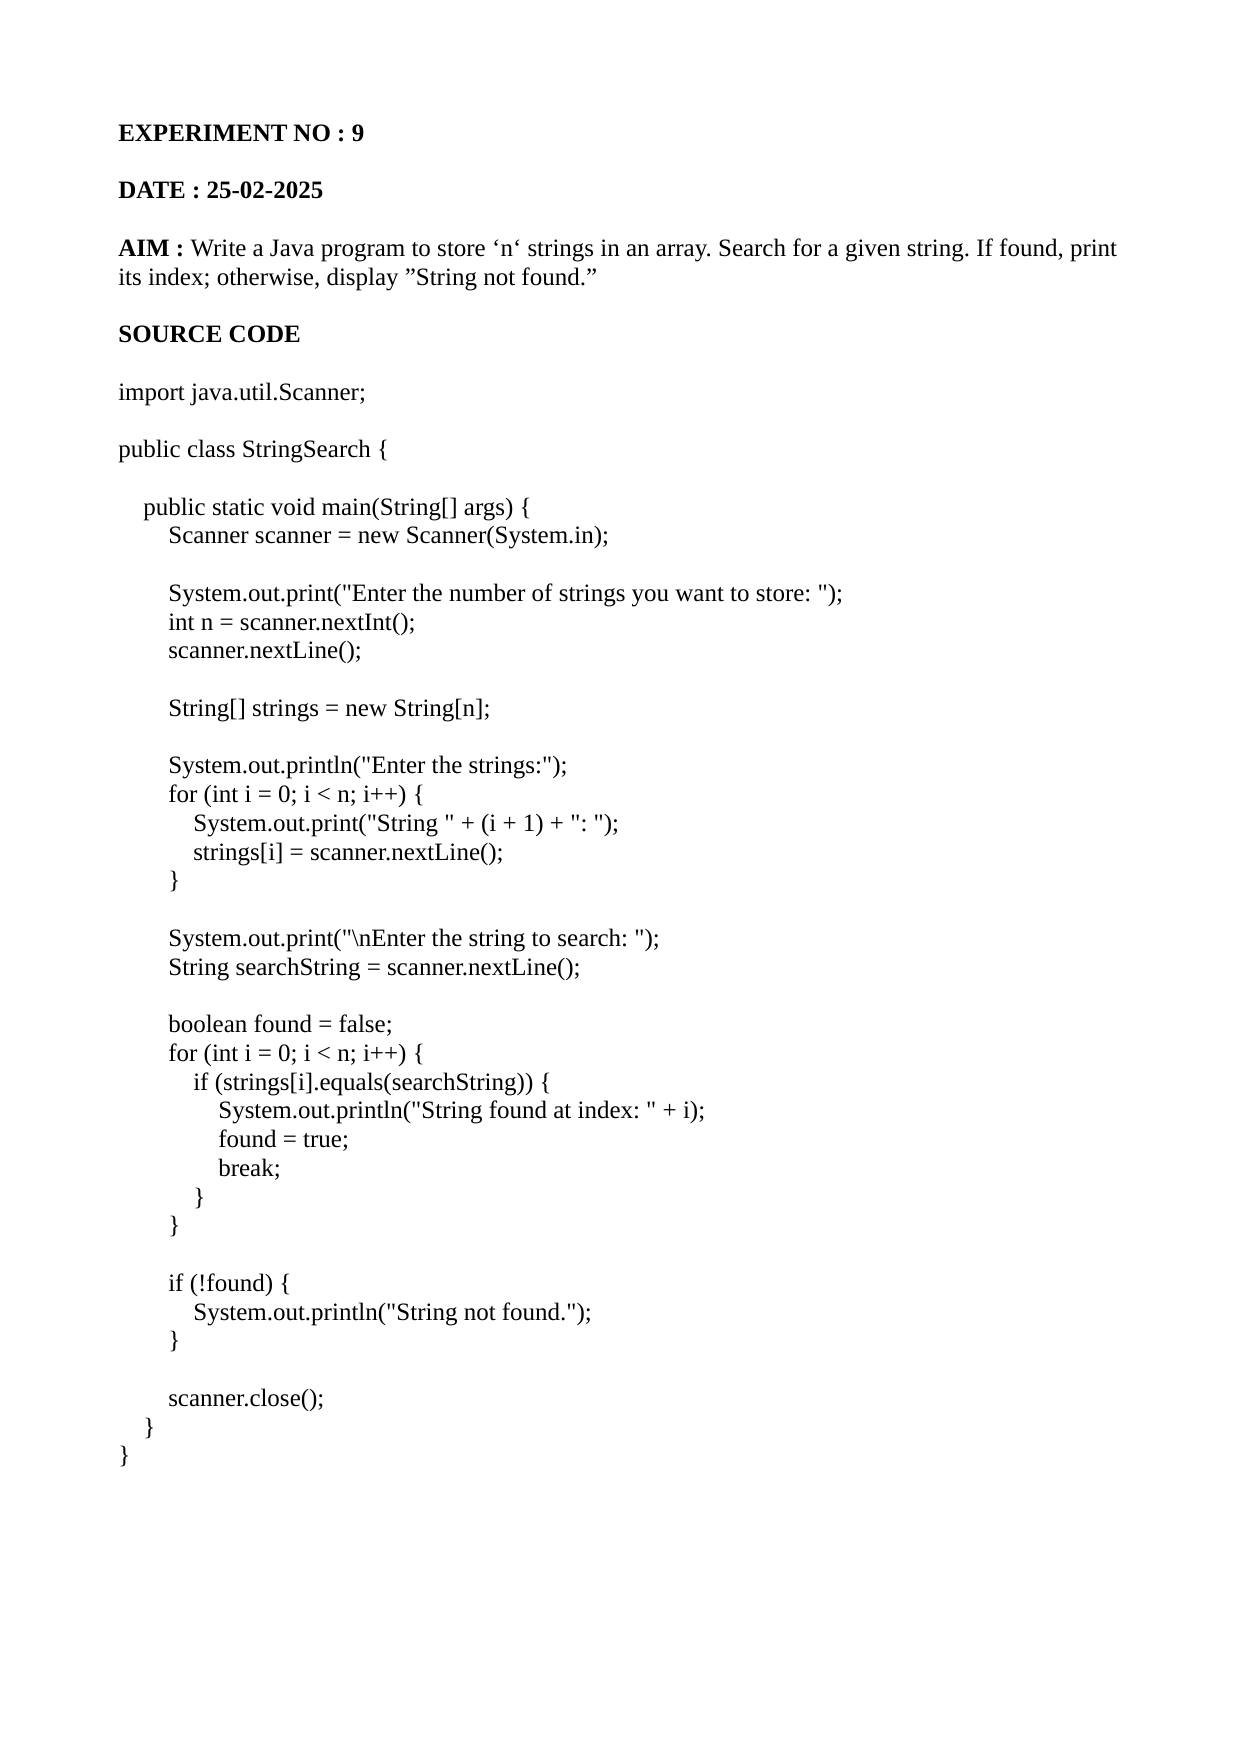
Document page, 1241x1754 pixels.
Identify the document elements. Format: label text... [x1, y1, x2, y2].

text scanner.close(); [118, 1383, 1122, 1412]
text import java.util.Scanner; [118, 377, 1122, 406]
text } [118, 1412, 1122, 1441]
text if (!found) { [118, 1268, 1122, 1297]
text String searchString = scanner.nextLine(); [118, 952, 1122, 981]
text found = true; [118, 1124, 1122, 1153]
text } [118, 1326, 1122, 1354]
text System.out.print("String " + (i + 1) + ": "); [118, 808, 1122, 837]
text for (int i = 0; i < n; i++) { [118, 779, 1122, 808]
text AIM : Write a Java program to store ‘n‘ strings in an array. Search for a given string. If found, print its index; otherwise, display ”String not found.” [118, 233, 1122, 291]
text strings[i] = scanner.nextLine(); [118, 837, 1122, 866]
text break; [118, 1153, 1122, 1182]
text System.out.print("Enter the number of strings you want to store: "); [118, 578, 1122, 607]
text Scanner scanner = new Scanner(System.in); [118, 521, 1122, 549]
text System.out.println("Enter the strings:"); [118, 751, 1122, 779]
text EXPERIMENT NO : 9 [118, 118, 1122, 147]
text } [118, 1211, 1122, 1239]
text public class StringSearch { [118, 434, 1122, 463]
text if (strings[i].equals(searchString)) { [118, 1067, 1122, 1096]
text DATE : 25-02-2025 [118, 176, 1122, 204]
text } [118, 1441, 1122, 1469]
text System.out.println("String found at index: " + i); [118, 1096, 1122, 1124]
text } [118, 1182, 1122, 1211]
text System.out.print("\nEnter the string to search: "); [118, 923, 1122, 952]
text for (int i = 0; i < n; i++) { [118, 1038, 1122, 1067]
text public static void main(String[] args) { [118, 492, 1122, 521]
text int n = scanner.nextInt(); [118, 607, 1122, 636]
text boolean found = false; [118, 1009, 1122, 1038]
text } [118, 866, 1122, 894]
text SOURCE CODE [118, 319, 1122, 348]
text String[] strings = new String[n]; [118, 693, 1122, 722]
text scanner.nextLine(); [118, 636, 1122, 664]
text System.out.println("String not found."); [118, 1297, 1122, 1326]
